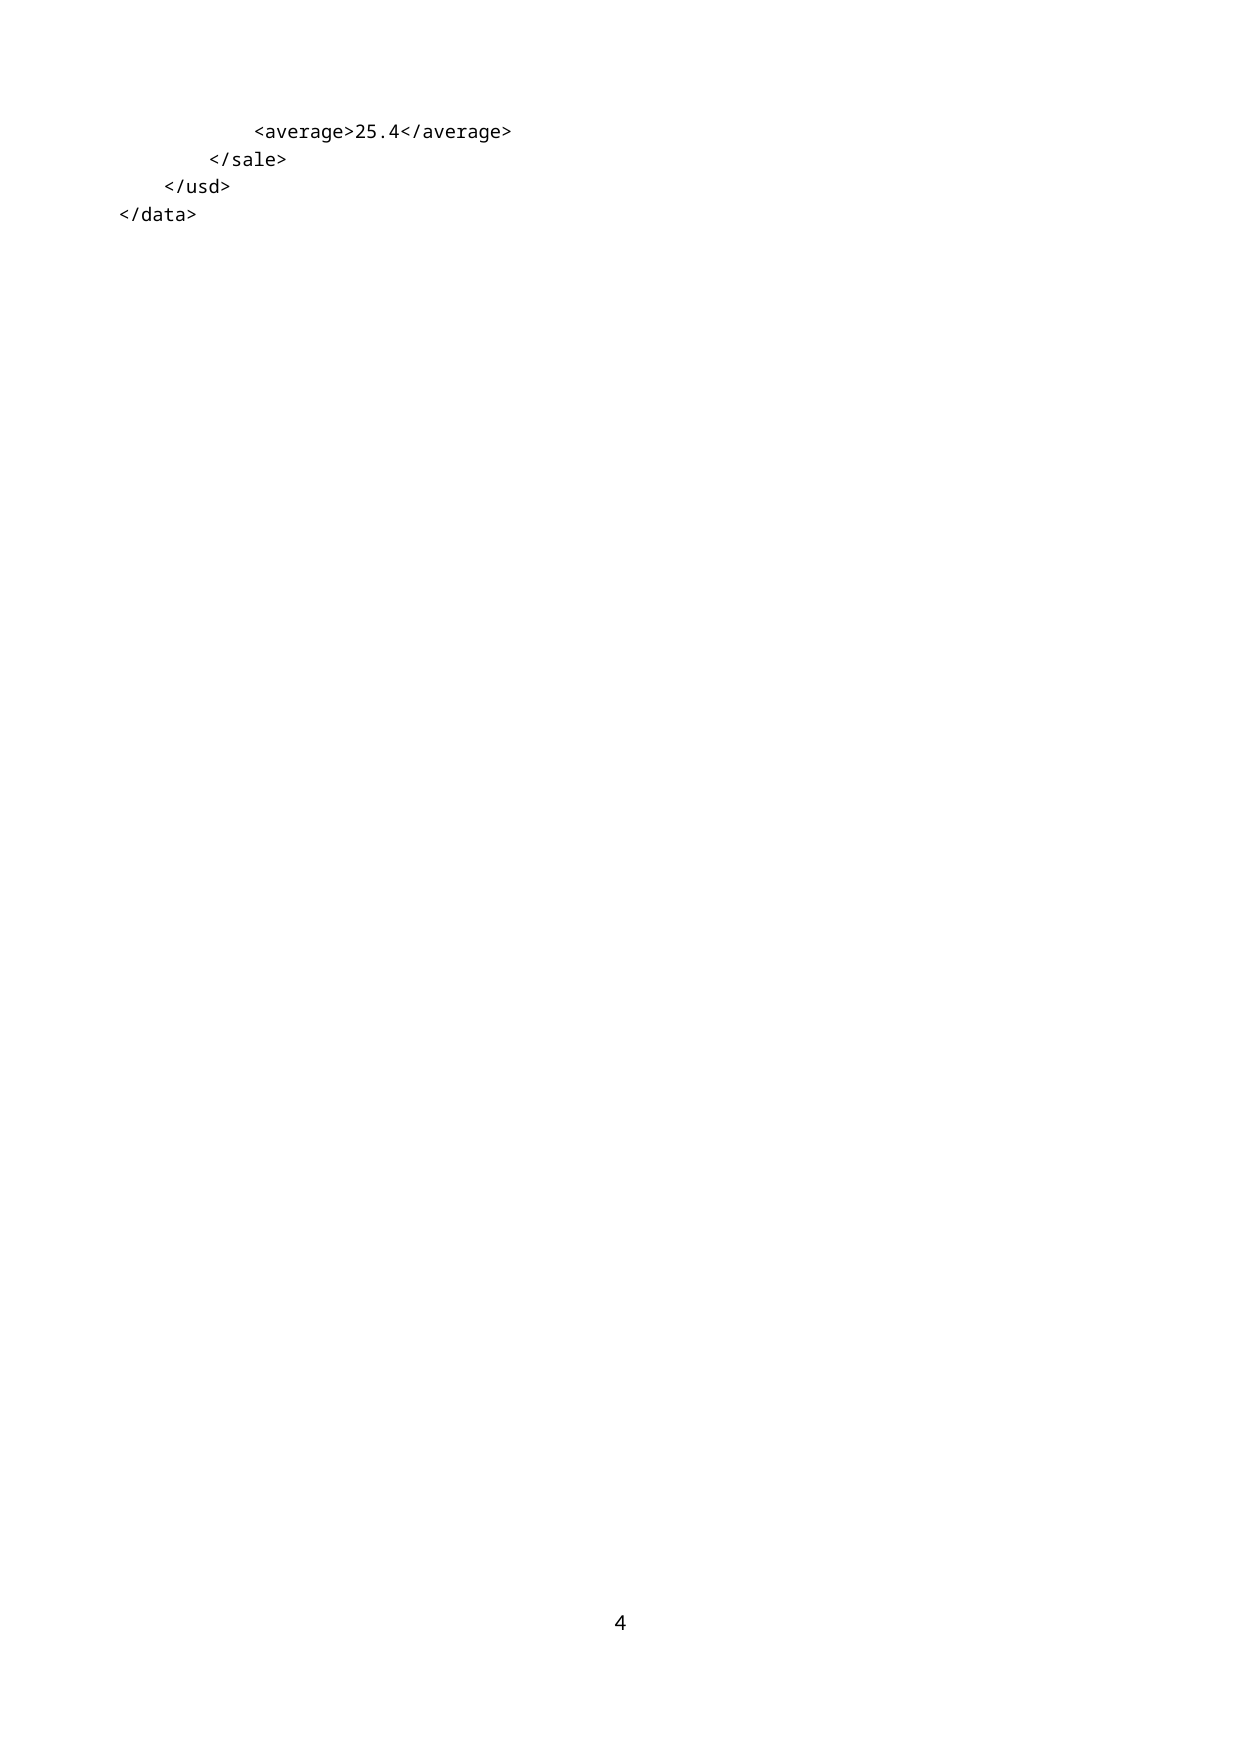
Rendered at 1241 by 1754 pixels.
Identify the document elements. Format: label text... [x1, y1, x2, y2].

text </data> [118, 201, 1122, 226]
text </usd> [118, 173, 1122, 199]
text </sale> [118, 146, 1122, 171]
text <average>25.4</average> [118, 118, 1122, 144]
